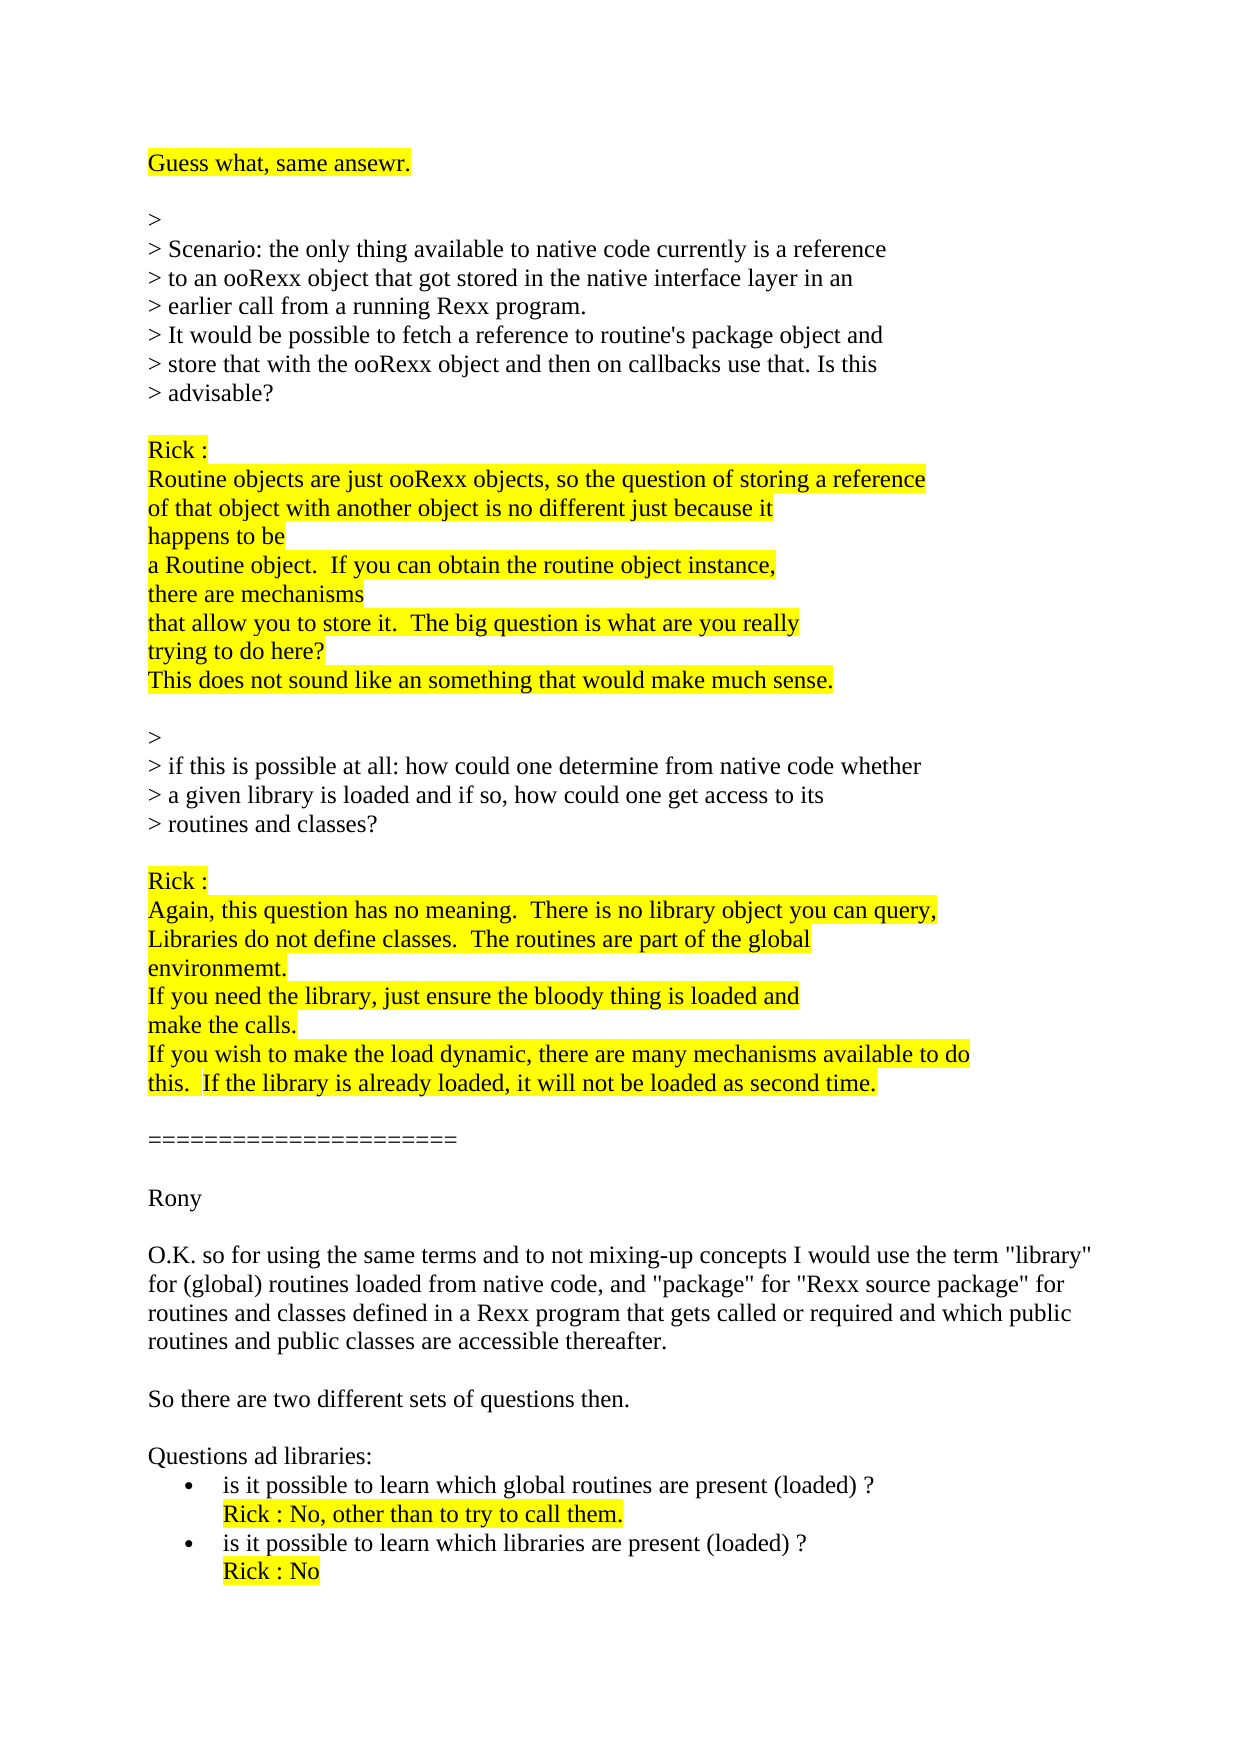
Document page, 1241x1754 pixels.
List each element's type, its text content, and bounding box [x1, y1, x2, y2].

list is it possible to learn which global routines are present (loaded) ? Rick : No, other than to try to call them. [185, 1470, 1093, 1528]
text Rony [148, 1183, 1093, 1211]
text Guess what, same ansewr. > > Scenario: the only thing available to native code currently is a reference > to an ooRexx object that got stored in the native interface layer in an > earlier call from a running Rexx program. > It would be possible to fetch a reference to routine's package object and > store that with the ooRexx object and then on callbacks use that. Is this > advisable? Rick : Routine objects are just ooRexx objects, so the question of storing a reference of that object with another object is no different just because it happens to be a Routine object. If you can obtain the routine object instance, there are mechanisms that allow you to store it. The big question is what are you really trying to do here? This does not sound like an something that would make much sense. > > if this is possible at all: how could one determine from native code whether > a given library is loaded and if so, how could one get access to its > routines and classes? Rick : Again, this question has no meaning. There is no library object you can query, Libraries do not define classes. The routines are part of the global environmemt. If you need the library, just ensure the bloody thing is loaded and make the calls. If you wish to make the load dynamic, there are many mechanisms available to do this. If the library is already loaded, it will not be loaded as second time. [148, 148, 1093, 1096]
text ====================== [148, 1125, 1093, 1154]
list is it possible to learn which libraries are present (loaded) ? Rick : No [185, 1528, 1093, 1585]
text O.K. so for using the same terms and to not mixing-up concepts I would use the term "library" for (global) routines loaded from native code, and "package" for "Rexx source package" for routines and classes defined in a Rexx program that gets called or required and which public routines and public classes are accessible thereafter. So there are two different sets of questions then. Questions ad libraries: [148, 1240, 1093, 1470]
